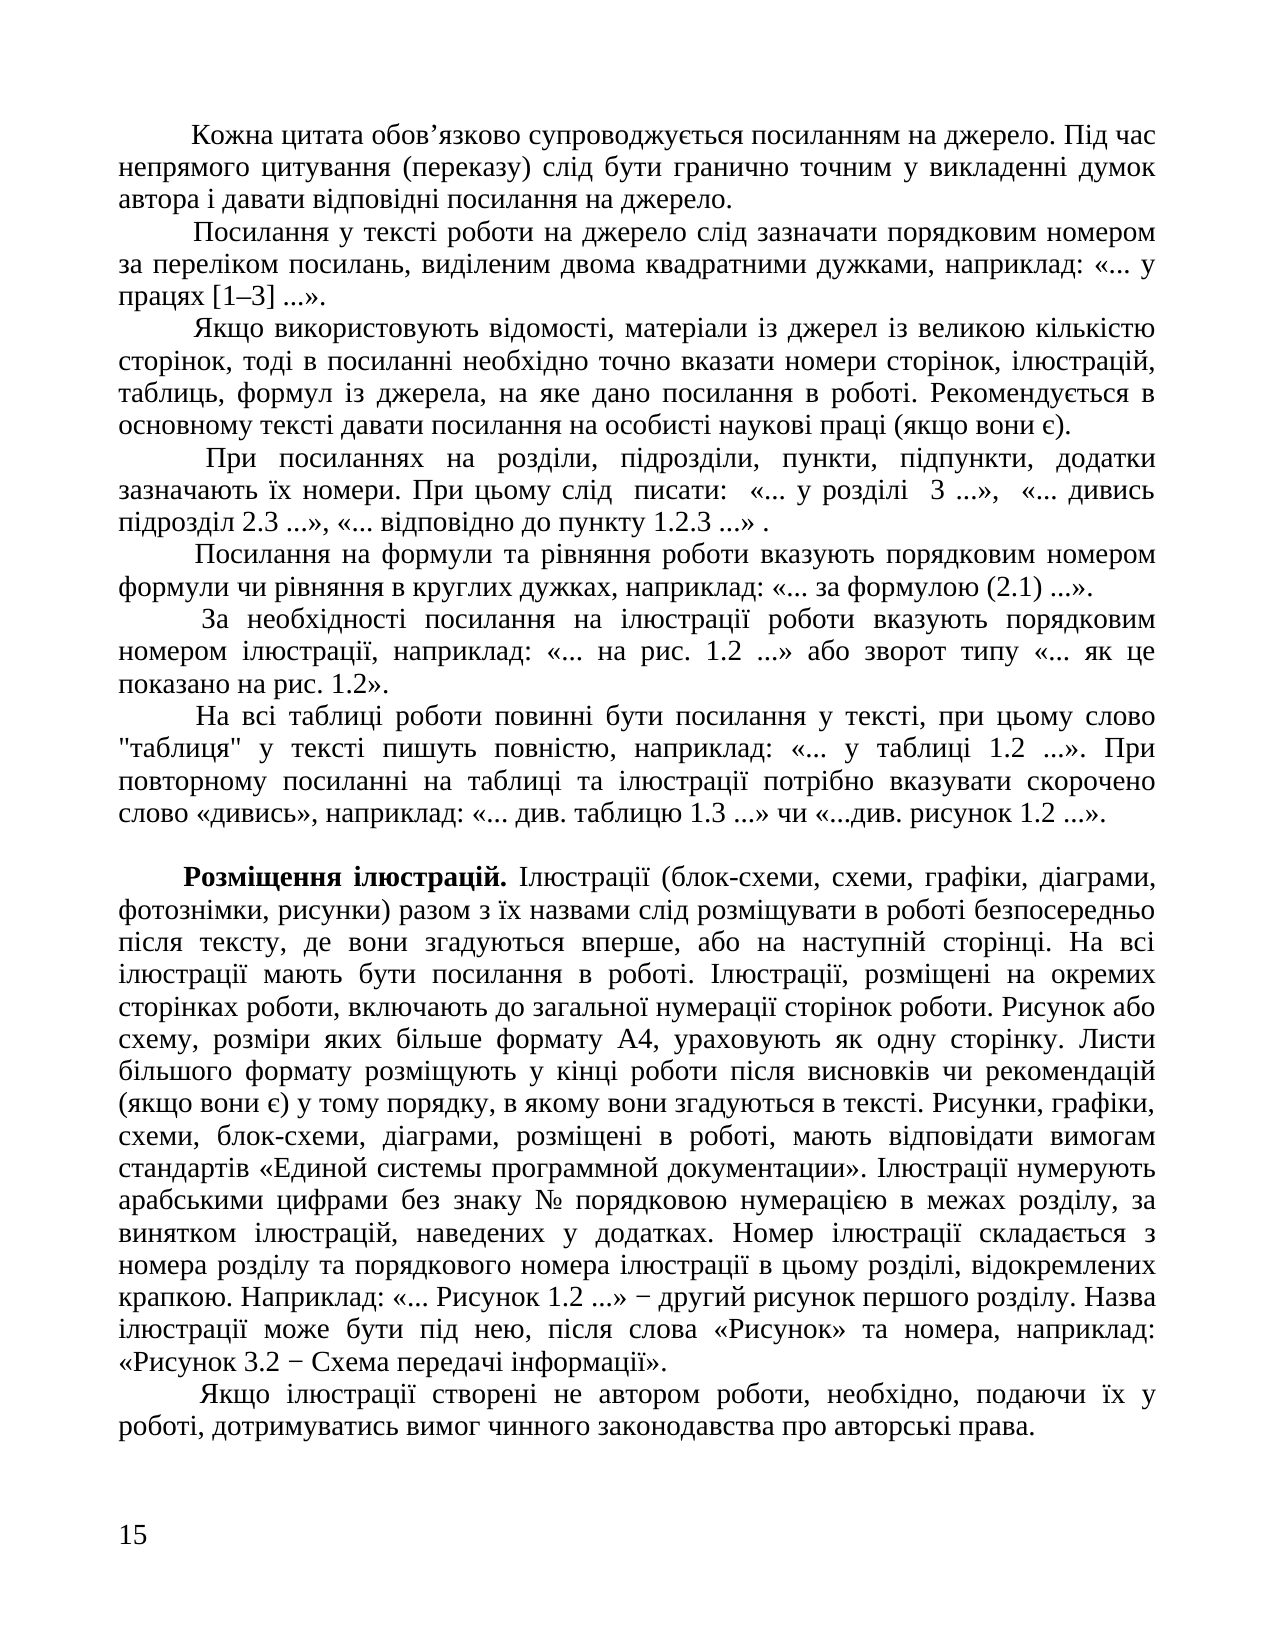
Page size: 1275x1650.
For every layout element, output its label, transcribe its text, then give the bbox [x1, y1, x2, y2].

text Якщо ілюстрації створені не автором роботи, необхідно, подаючи їх у роботі, дотримуватись вимог чинного законодавства про авторські права. [118, 1377, 1157, 1442]
text Посилання у тексті роботи на джерело слід зазначати порядковим номером за переліком посилань, виділеним двома квадратними дужками, наприклад: «... у працях [1–3] ...». [118, 215, 1157, 312]
text При посиланнях на розділи, підрозділи, пункти, підпункти, додатки зазначають їх номери. При цьому слід писати: «... у розділі 3 ...», «... дивись підрозділ 2.3 ...», «... відповідно до пункту 1.2.3 ...» . [118, 441, 1157, 538]
text Якщо використовують відомості, матеріали із джерел із великою кількістю сторінок, тоді в посиланні необхідно точно вказати номери сторінок, ілюстрацій, таблиць, формул із джерела, на яке дано посилання в роботі. Рекомендується в основному тексті давати посилання на особисті наукові праці (якщо вони є). [118, 312, 1157, 441]
text Кожна цитата обов’язково супроводжується посиланням на джерело. Під час непрямого цитування (переказу) слід бути гранично точним у викладенні думок автора і давати відповідні посилання на джерело. [118, 118, 1157, 215]
text Посилання на формули та рівняння роботи вказують порядковим номером формули чи рівняння в круглих дужках, наприклад: «... за формулою (2.1) ...». [118, 538, 1157, 602]
text На всі таблиці роботи повинні бути посилання у тексті, при цьому слово "таблиця" у тексті пишуть повністю, наприклад: «... у таблиці 1.2 ...». При повторному посиланні на таблиці та ілюстрації потрібно вказувати скорочено слово «дивись», наприклад: «... див. таблицю 1.3 ...» чи «...див. рисунок 1.2 ...». [118, 699, 1157, 828]
text Розміщення ілюстрацій. Ілюстрації (блок-схеми, схеми, графіки, діаграми, фотознімки, рисунки) разом з їх назвами слід розміщувати в роботі безпосередньо після тексту, де вони згадуються вперше, або на наступній сторінці. На всі ілюстрації мають бути посилання в роботі. Ілюстрації, розміщені на окремих сторінках роботи, включають до загальної нумерації сторінок роботи. Рисунок або схему, розміри яких більше формату А4, ураховують як одну сторінку. Листи більшого формату розміщують у кінці роботи після висновків чи рекомендацій (якщо вони є) у тому порядку, в якому вони згадуються в тексті. Рисунки, графіки, схеми, блок-схеми, діаграми, розміщені в роботі, мають відповідати вимогам стандартів «Единой системы программной документации». Ілюстрації нумерують арабськими цифрами без знаку № порядковою нумерацією в межах розділу, за винятком ілюстрацій, наведених у додатках. Номер ілюстрації складається з номера розділу та порядкового номера ілюстрації в цьому розділі, відокремлених крапкою. Наприклад: «... Рисунок 1.2 ...» − другий рисунок першого розділу. Назва ілюстрації може бути під нею, після слова «Рисунок» та номера, наприклад: «Рисунок 3.2 − Схема передачі інформації». [118, 861, 1157, 1377]
text За необхідності посилання на ілюстрації роботи вказують порядковим номером ілюстрації, наприклад: «... на рис. 1.2 ...» або зворот типу «... як це показано на рис. 1.2». [118, 602, 1157, 699]
